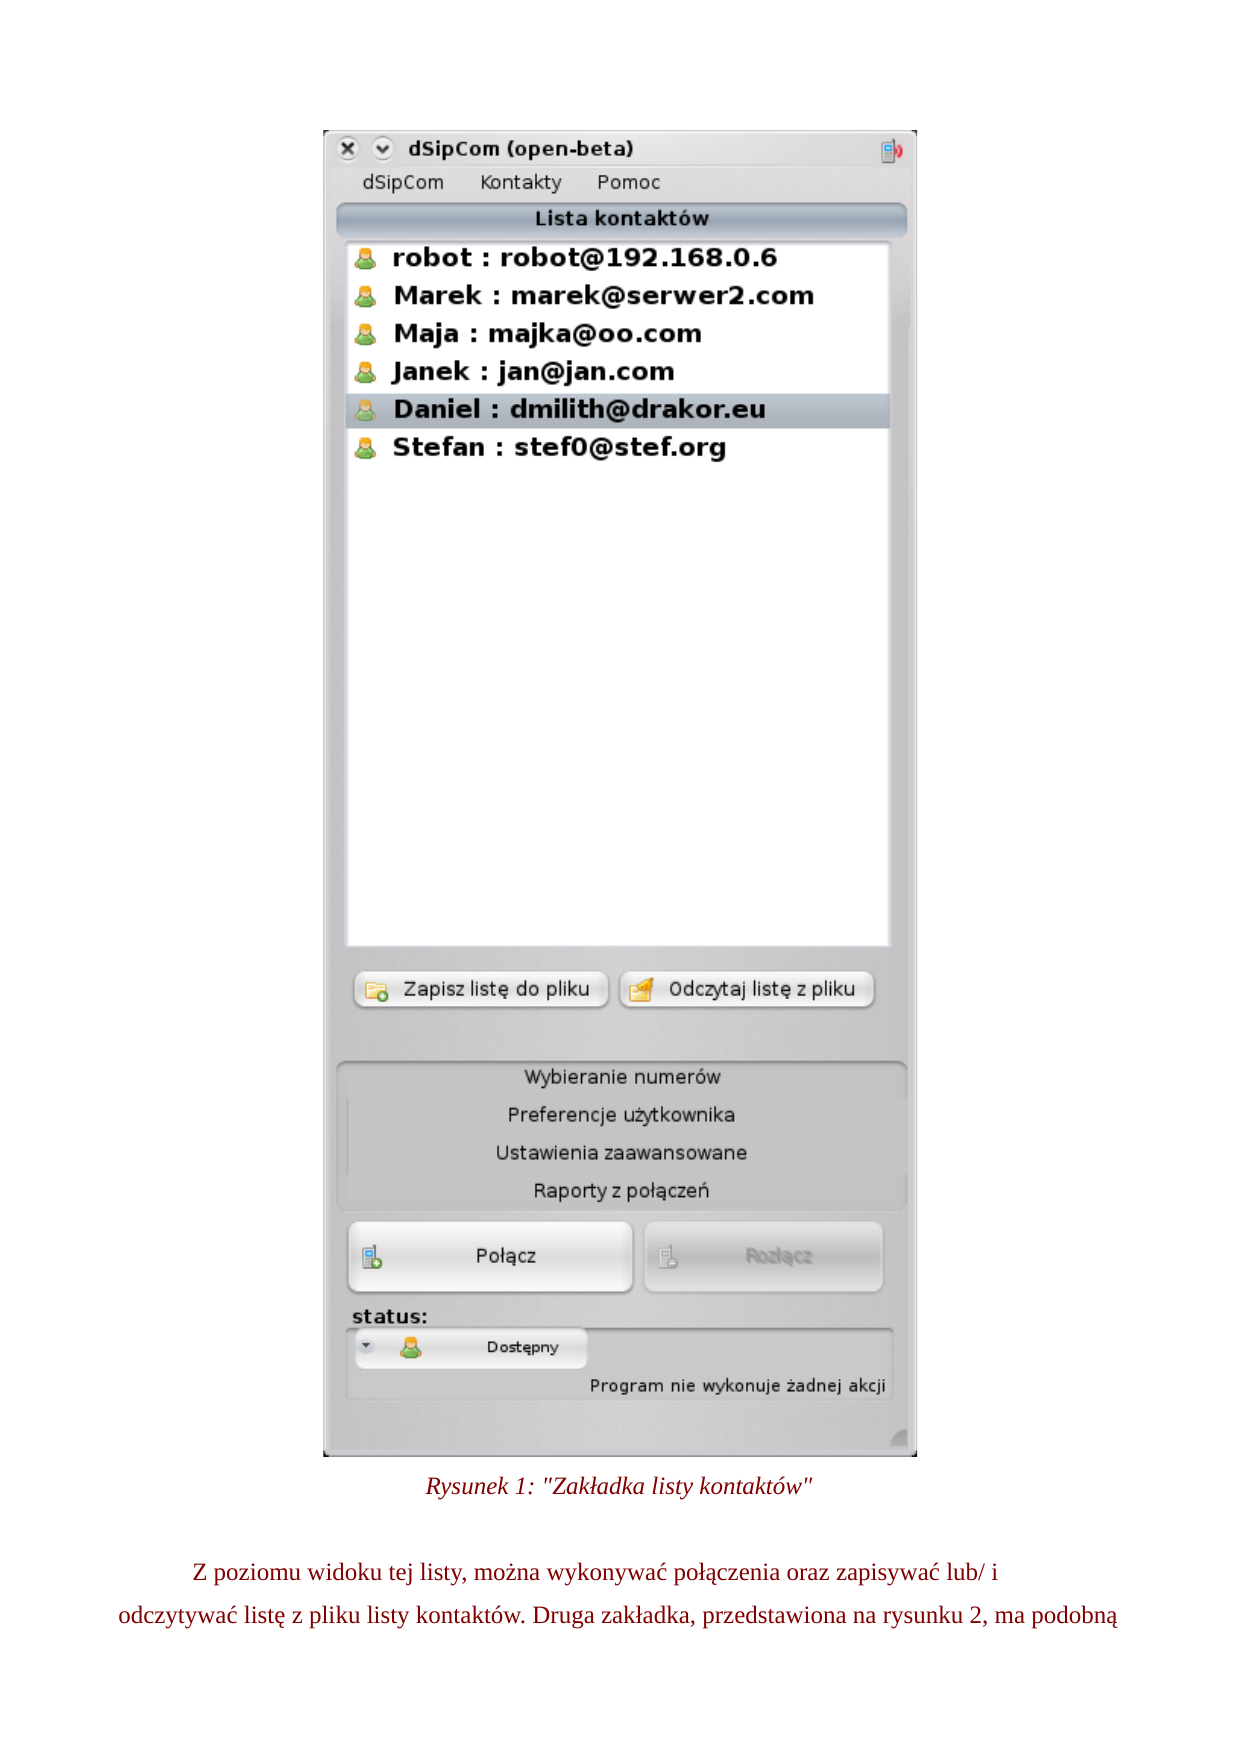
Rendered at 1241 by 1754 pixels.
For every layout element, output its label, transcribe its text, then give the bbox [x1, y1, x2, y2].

text Rysunek 1: "Zakładka listy kontaktów" [323, 1457, 917, 1499]
text Z poziomu widoku tej listy, można wykonywać połączenia oraz zapisywać lub/ i odczytywać listę z pliku listy kontaktów. Druga zakładka, przedstawiona na rysunku 2, ma podobną [118, 1557, 1122, 1629]
picture [323, 130, 918, 1457]
